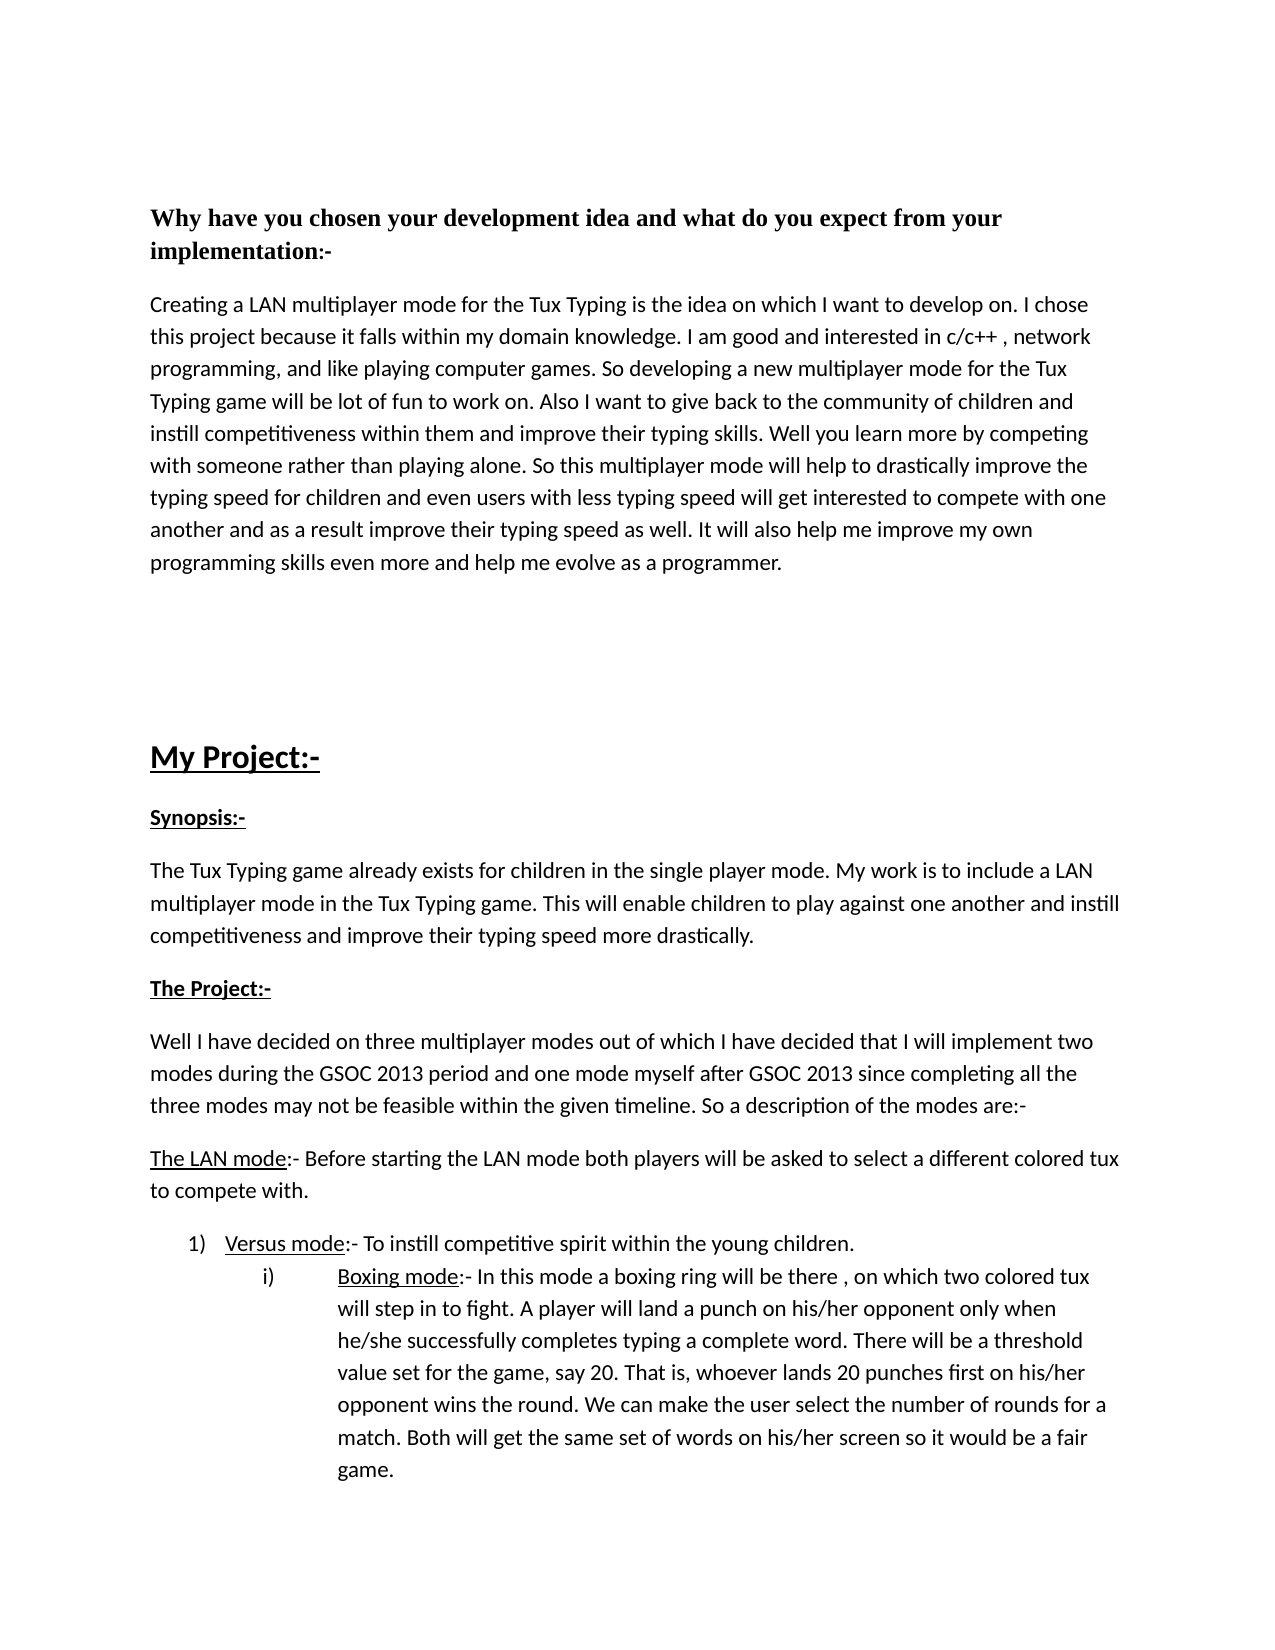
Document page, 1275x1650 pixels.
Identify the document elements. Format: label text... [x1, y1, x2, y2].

text The LAN mode:- Before starting the LAN mode both players will be asked to select a different colored tux to compete with. [150, 1144, 1125, 1204]
list Boxing mode:- In this mode a boxing ring will be there , on which two colored tux will step in to fight. A player will land a punch on his/her opponent only when he/she successfully completes typing a complete word. There will be a threshold value set for the game, say 20. That is, whoever lands 20 punches first on his/her opponent wins the round. We can make the user select the number of rounds for a match. Both will get the same set of words on his/her screen so it would be a fair game. [262, 1262, 1125, 1483]
text Creating a LAN multiplayer mode for the Tux Typing is the idea on which I want to develop on. I chose this project because it falls within my domain knowledge. I am good and interested in c/c++ , network programming, and like playing computer games. So developing a new multiplayer mode for the Tux Typing game will be lot of fun to work on. Also I want to give back to the community of children and instill competitiveness within them and improve their typing skills. Well you learn more by competing with someone rather than playing alone. So this multiplayer mode will help to drastically improve the typing speed for children and even users with less typing speed will get interested to compete with one another and as a result improve their typing speed as well. It will also help me improve my own programming skills even more and help me evolve as a programmer. [150, 290, 1125, 576]
list Versus mode:- To instill competitive spirit within the young children. [187, 1229, 1125, 1258]
text The Project:- [150, 974, 1125, 1002]
text Synopsis:- [150, 803, 1125, 832]
text The Tux Typing game already exists for children in the single player mode. My work is to include a LAN multiplayer mode in the Tux Typing game. This will enable children to play against one another and instill competitiveness and improve their typing speed more drastically. [150, 857, 1125, 949]
text Why have you chosen your development idea and what do you expect from your implementation:- [150, 203, 1125, 265]
text My Project:- [150, 736, 1125, 777]
text Well I have decided on three multiplayer modes out of which I have decided that I will implement two modes during the GSOC 2013 period and one mode myself after GSOC 2013 since completing all the three modes may not be feasible within the given timeline. So a description of the modes are:- [150, 1027, 1125, 1119]
